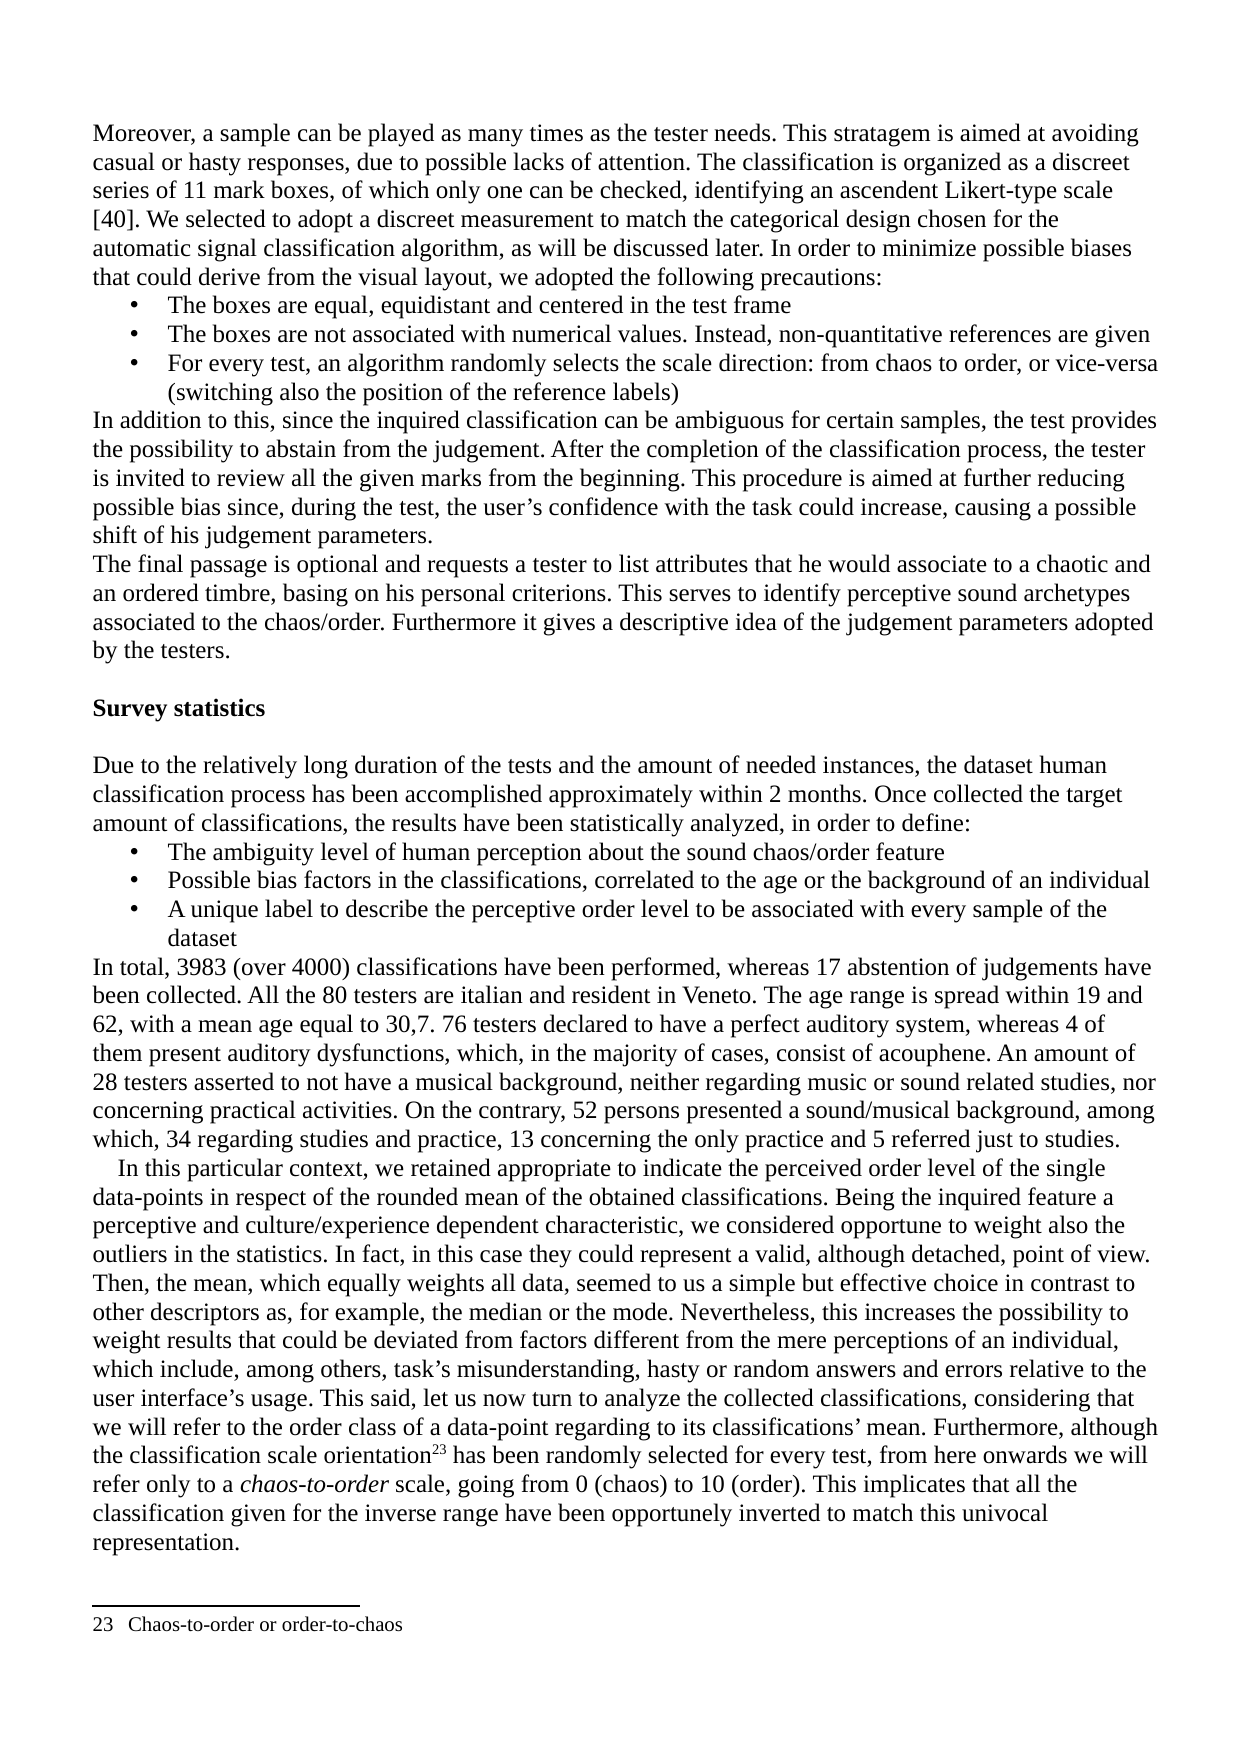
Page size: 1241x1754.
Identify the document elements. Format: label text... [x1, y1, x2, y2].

text Survey statistics [92, 693, 1160, 722]
list A unique label to describe the perceptive order level to be associated with every sample of the dataset [130, 894, 1160, 952]
text Moreover, a sample can be played as many times as the tester needs. This stratagem is aimed at avoiding casual or hasty responses, due to possible lacks of attention. The classification is organized as a discreet series of 11 mark boxes, of which only one can be checked, identifying an ascendent Likert-type scale [40]. We selected to adopt a discreet measurement to match the categorical design chosen for the automatic signal classification algorithm, as will be discussed later. In order to minimize possible biases that could derive from the visual layout, we adopted the following precautions: [92, 118, 1160, 291]
text Chaos-to-order or order-to-chaos [92, 1612, 1160, 1636]
text In total, 3983 (over 4000) classifications have been performed, whereas 17 abstention of judgements have been collected. All the 80 testers are italian and resident in Veneto. The age range is spread within 19 and 62, with a mean age equal to 30,7. 76 testers declared to have a perfect auditory system, whereas 4 of them present auditory dysfunctions, which, in the majority of cases, consist of acouphene. An amount of 28 testers asserted to not have a musical background, neither regarding music or sound related studies, nor concerning practical activities. On the contrary, 52 persons presented a sound/musical background, among which, 34 regarding studies and practice, 13 concerning the only practice and 5 referred just to studies. [92, 952, 1160, 1153]
list The boxes are not associated with numerical values. Instead, non-quantitative references are given [130, 319, 1160, 348]
list The ambiguity level of human perception about the sound chaos/order feature [130, 837, 1160, 866]
text In addition to this, since the inquired classification can be ambiguous for certain samples, the test provides the possibility to abstain from the judgement. After the completion of the classification process, the tester is invited to review all the given marks from the beginning. This procedure is aimed at further reducing possible bias since, during the test, the user’s confidence with the task could increase, causing a possible shift of his judgement parameters. [92, 406, 1160, 549]
text The final passage is optional and requests a tester to list attributes that he would associate to a chaotic and an ordered timbre, basing on his personal criterions. This serves to identify perceptive sound archetypes associated to the chaos/order. Furthermore it gives a descriptive idea of the judgement parameters adopted by the testers. [92, 549, 1160, 664]
text Due to the relatively long duration of the tests and the amount of needed instances, the dataset human classification process has been accomplished approximately within 2 months. Once collected the target amount of classifications, the results have been statistically analyzed, in order to define: [92, 751, 1160, 837]
list For every test, an algorithm randomly selects the scale direction: from chaos to order, or vice-versa (switching also the position of the reference labels) [130, 348, 1160, 406]
list Possible bias factors in the classifications, correlated to the age or the background of an individual [130, 866, 1160, 894]
list The boxes are equal, equidistant and centered in the test frame [130, 291, 1160, 319]
text In this particular context, we retained appropriate to indicate the perceived order level of the single data-points in respect of the rounded mean of the obtained classifications. Being the inquired feature a perceptive and culture/experience dependent characteristic, we considered opportune to weight also the outliers in the statistics. In fact, in this case they could represent a valid, although detached, point of view. Then, the mean, which equally weights all data, seemed to us a simple but effective choice in contrast to other descriptors as, for example, the median or the mode. Nevertheless, this increases the possibility to weight results that could be deviated from factors different from the mere perceptions of an individual, which include, among others, task’s misunderstanding, hasty or random answers and errors relative to the user interface’s usage. This said, let us now turn to analyze the collected classifications, considering that we will refer to the order class of a data-point regarding to its classifications’ mean. Furthermore, although the classification scale orientation has been randomly selected for every test, from here onwards we will refer only to a chaos-to-order scale, going from 0 (chaos) to 10 (order). This implicates that all the classification given for the inverse range have been opportunely inverted to match this univocal representation. [92, 1153, 1160, 1556]
